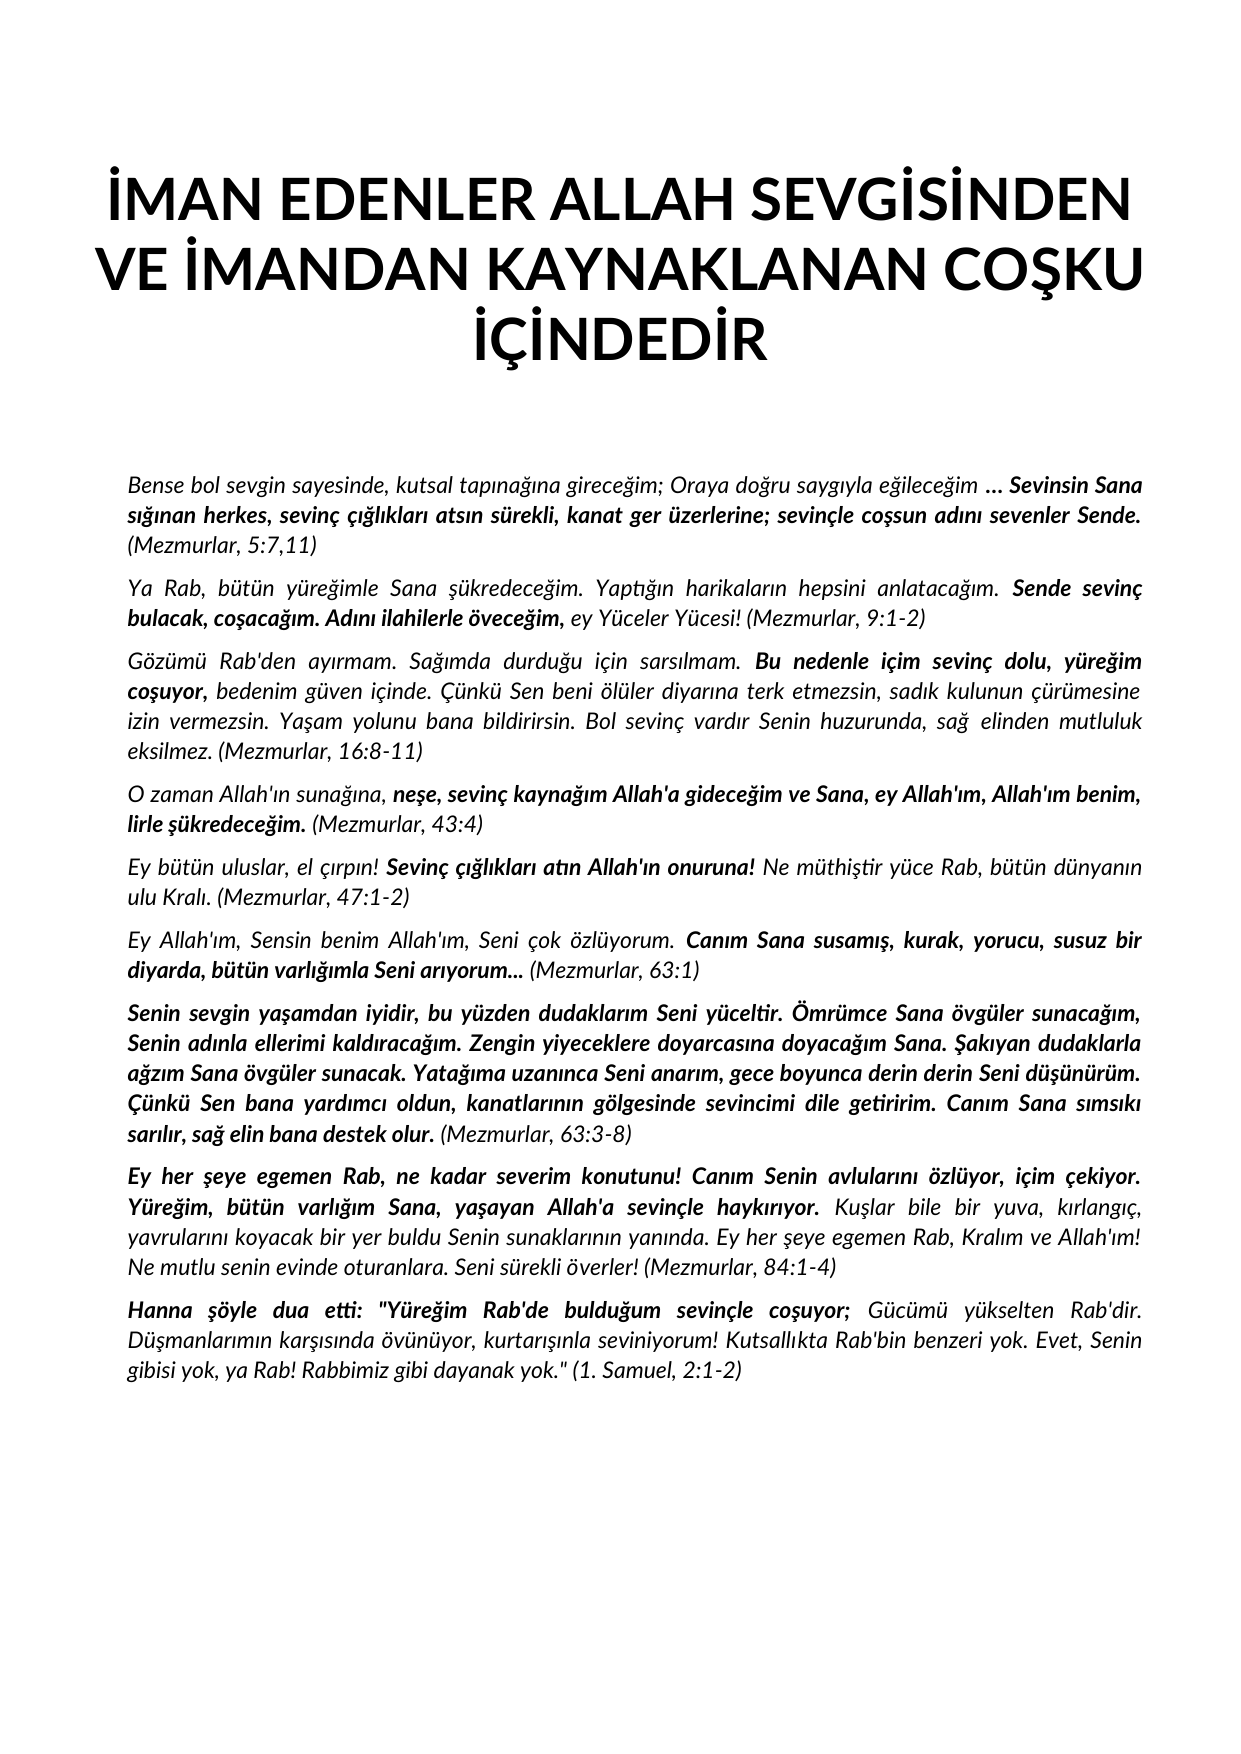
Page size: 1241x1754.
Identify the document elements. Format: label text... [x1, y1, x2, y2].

text Bense bol sevgin sayesinde, kutsal tapınağına gireceğim; Oraya doğru saygıyla eğileceğim … Sevinsin Sana sığınan herkes, sevinç çığlıkları atsın sürekli, kanat ger üzerlerine; sevinçle coşsun adını sevenler Sende. (Mezmurlar, 5:7,11) [127, 470, 1143, 558]
text Hanna şöyle dua etti: "Yüreğim Rab'de bulduğum sevinçle coşuyor; Gücümü yükselten Rab'dir. Düşmanlarımın karşısında övünüyor, kurtarışınla seviniyorum! Kutsallıkta Rab'bin benzeri yok. Evet, Senin gibisi yok, ya Rab! Rabbimiz gibi dayanak yok." (1. Samuel, 2:1-2) [127, 1295, 1143, 1383]
text Gözümü Rab'den ayırmam. Sağımda durduğu için sarsılmam. Bu nedenle içim sevinç dolu, yüreğim coşuyor, bedenim güven içinde. Çünkü Sen beni ölüler diyarına terk etmezsin, sadık kulunun çürümesine izin vermezsin. Yaşam yolunu bana bildirirsin. Bol sevinç vardır Senin huzurunda, sağ elinden mutluluk eksilmez. (Mezmurlar, 16:8-11) [127, 646, 1143, 764]
text Ey bütün uluslar, el çırpın! Sevinç çığlıkları atın Allah'ın onuruna! Ne müthiştir yüce Rab, bütün dünyanın ulu Kralı. (Mezmurlar, 47:1-2) [127, 853, 1143, 910]
text Senin sevgin yaşamdan iyidir, bu yüzden dudaklarım Seni yüceltir. Ömrümce Sana övgüler sunacağım, Senin adınla ellerimi kaldıracağım. Zengin yiyeceklere doyarcasına doyacağım Sana. Şakıyan dudaklarla ağzım Sana övgüler sunacak. Yatağıma uzanınca Seni anarım, gece boyunca derin derin Seni düşünürüm. Çünkü Sen bana yardımcı oldun, kanatlarının gölgesinde sevincimi dile getiririm. Canım Sana sımsıkı sarılır, sağ elin bana destek olur. (Mezmurlar, 63:3-8) [127, 998, 1143, 1147]
text O zaman Allah'ın sunağına, neşe, sevinç kaynağım Allah'a gideceğim ve Sana, ey Allah'ım, Allah'ım benim, lirle şükredeceğim. (Mezmurlar, 43:4) [127, 780, 1143, 837]
text Ya Rab, bütün yüreğimle Sana şükredeceğim. Yaptığın harikaların hepsini anlatacağım. Sende sevinç bulacak, coşacağım. Adını ilahilerle öveceğim, ey Yüceler Yücesi! (Mezmurlar, 9:1-2) [127, 573, 1143, 631]
text Ey her şeye egemen Rab, ne kadar severim konutunu! Canım Senin avlularını özlüyor, içim çekiyor. Yüreğim, bütün varlığım Sana, yaşayan Allah'a sevinçle haykırıyor. Kuşlar bile bir yuva, kırlangıç, yavrularını koyacak bir yer buldu Senin sunaklarının yanında. Ey her şeye egemen Rab, Kralım ve Allah'ım! Ne mutlu senin evinde oturanlara. Seni sürekli överler! (Mezmurlar, 84:1-4) [127, 1162, 1143, 1280]
subtitle İMAN EDENLER ALLAH SEVGİSİNDEN VE İMANDAN KAYNAKLANAN COŞKU İÇİNDEDİR [75, 162, 1165, 372]
text Ey Allah'ım, Sensin benim Allah'ım, Seni çok özlüyorum. Canım Sana susamış, kurak, yorucu, susuz bir diyarda, bütün varlığımla Seni arıyorum... (Mezmurlar, 63:1) [127, 926, 1143, 983]
